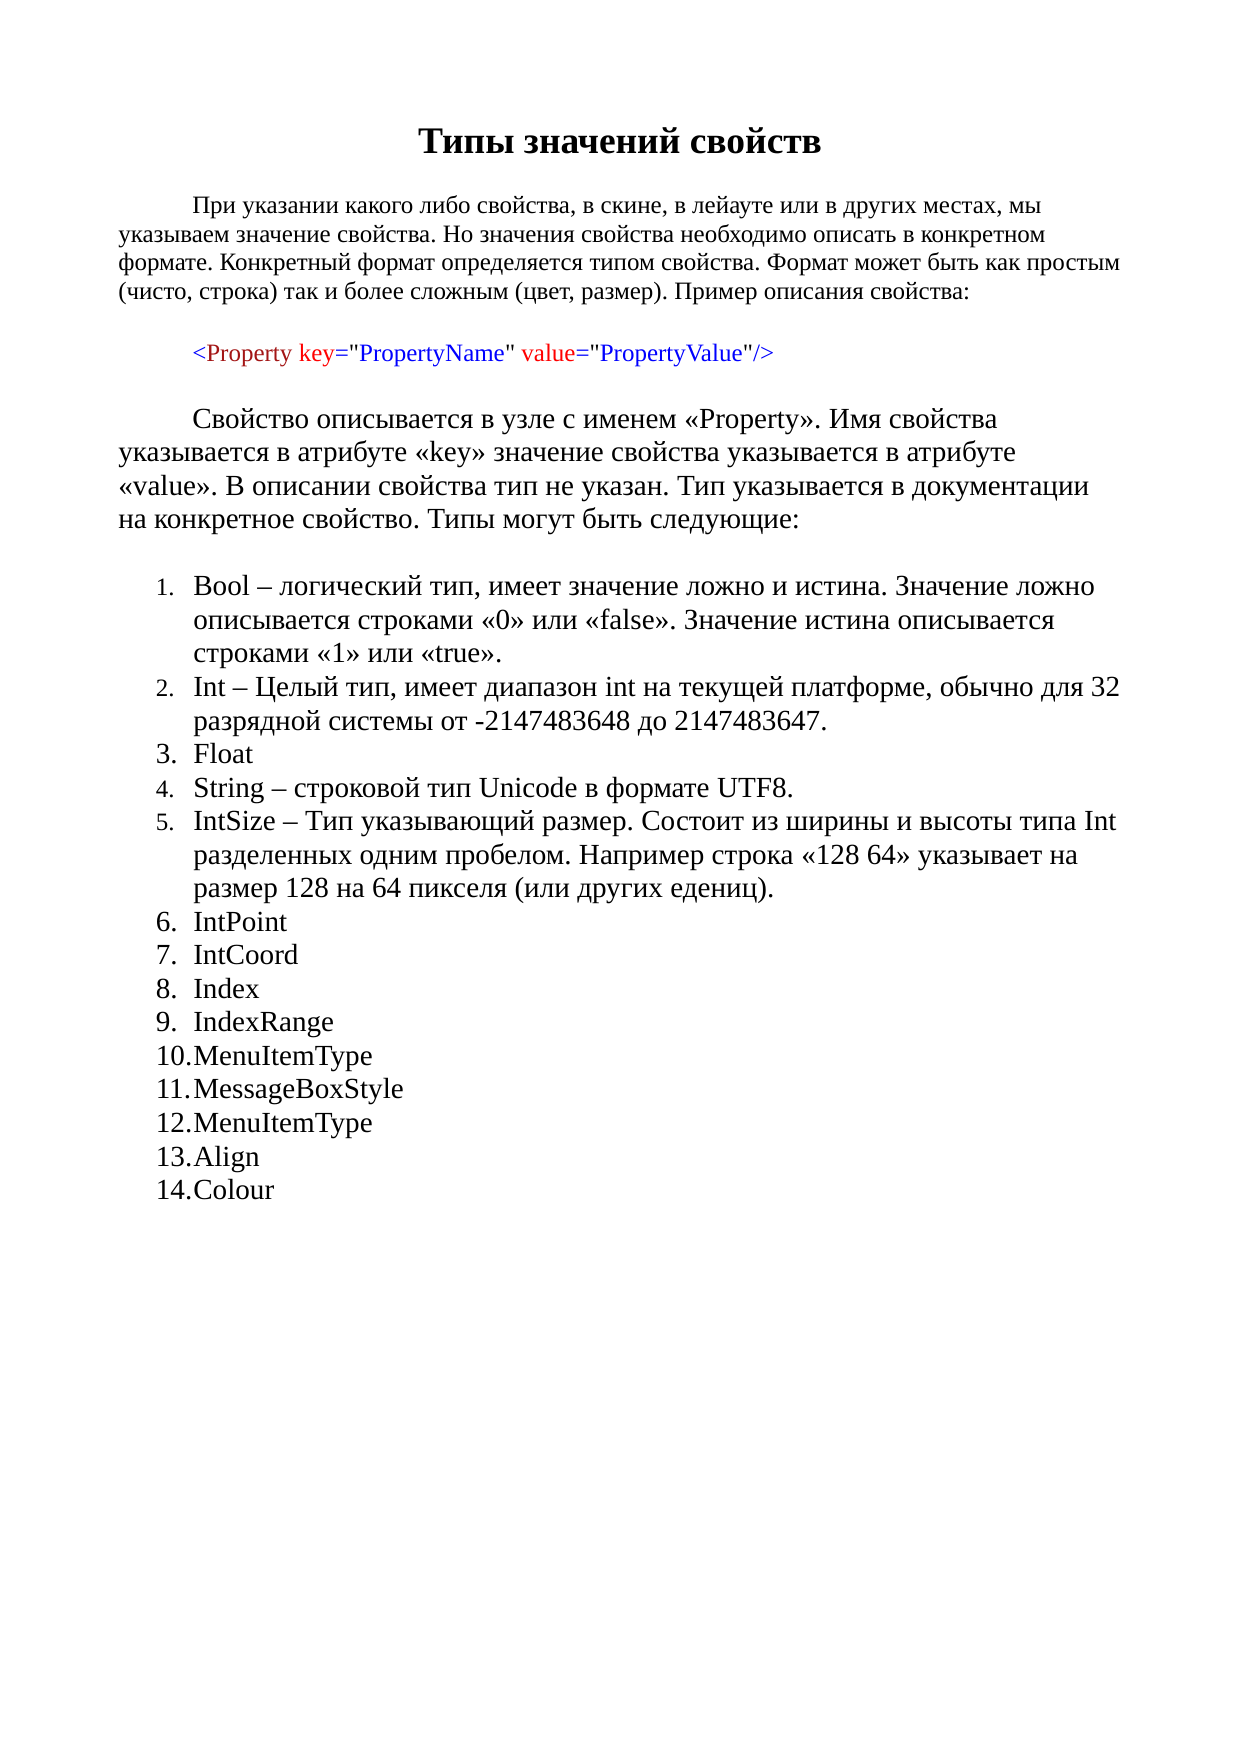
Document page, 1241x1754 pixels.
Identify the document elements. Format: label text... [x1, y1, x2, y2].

list Index [156, 971, 1122, 1004]
list String – строковой тип Unicode в формате UTF8. [156, 770, 1122, 803]
list MenuItemType [156, 1105, 1122, 1139]
list MessageBoxStyle [156, 1072, 1122, 1105]
list Align [156, 1139, 1122, 1172]
list Colour [156, 1172, 1122, 1206]
list Bool – логический тип, имеет значение ложно и истина. Значение ложно описывается строками «0» или «false». Значение истина описывается строками «1» или «true». [156, 568, 1122, 669]
list Float [156, 736, 1122, 770]
text Свойство описывается в узле с именем «Property». Имя свойства указывается в атрибуте «key» значение свойства указывается в атрибуте «value». В описании свойства тип не указан. Тип указывается в документации на конкретное свойство. Типы могут быть следующие: [118, 401, 1122, 535]
list MenuItemType [156, 1038, 1122, 1072]
list Int – Целый тип, имеет диапазон int на текущей платформе, обычно для 32 разрядной системы от -2147483648 до 2147483647. [156, 669, 1122, 736]
list IndexRange [156, 1004, 1122, 1038]
text <Property key="PropertyName" value="PropertyValue"/> [118, 338, 1122, 367]
list IntPoint [156, 904, 1122, 937]
list IntSize – Тип указывающий размер. Состоит из ширины и высоты типа Int разделенных одним пробелом. Например строка «128 64» указывает на размер 128 на 64 пикселя (или других едениц). [156, 803, 1122, 904]
text При указании какого либо свойства, в скине, в лейауте или в других местах, мы указываем значение свойства. Но значения свойства необходимо описать в конкретном формате. Конкретный формат определяется типом свойства. Формат может быть как простым (чисто, строка) так и более сложным (цвет, размер). Пример описания свойства: [118, 190, 1122, 305]
list IntCoord [156, 937, 1122, 971]
text Типы значений свойств [118, 118, 1122, 161]
